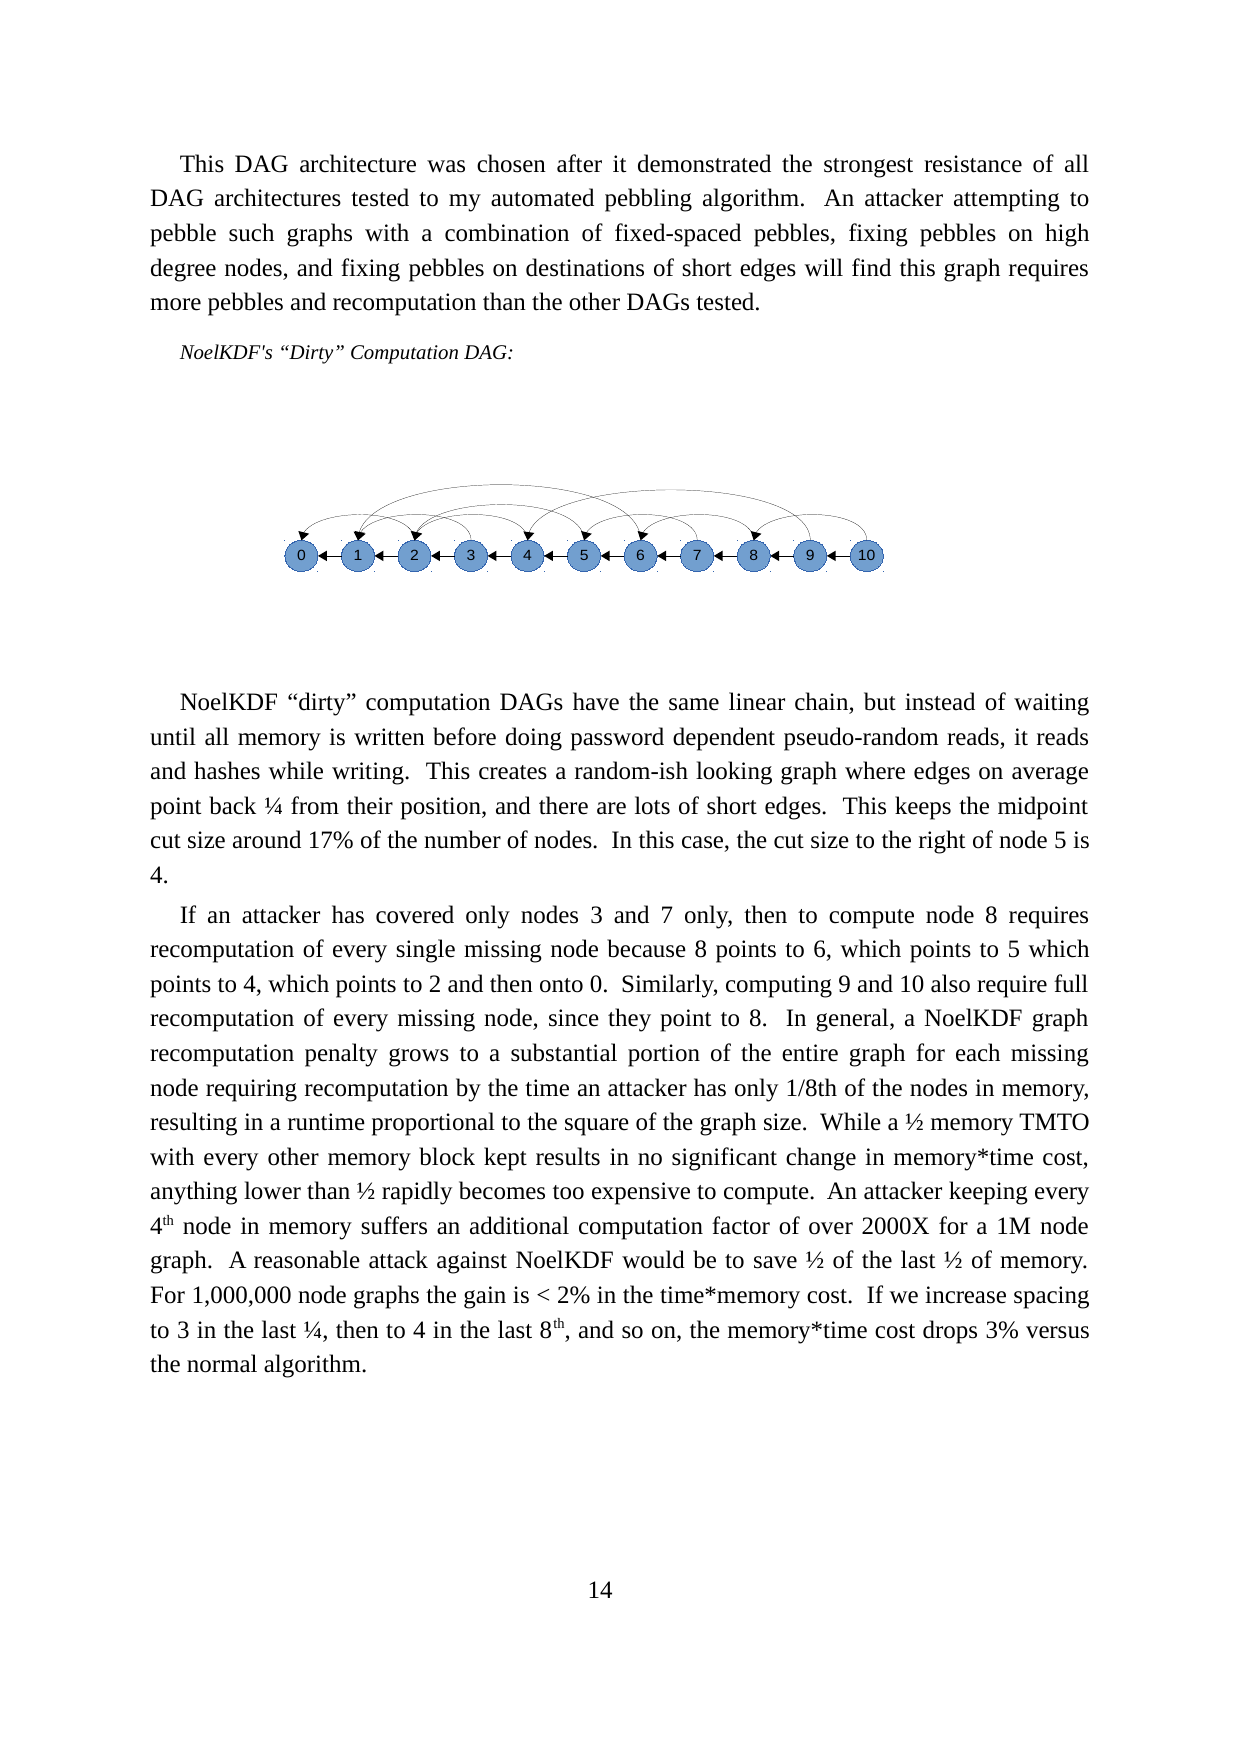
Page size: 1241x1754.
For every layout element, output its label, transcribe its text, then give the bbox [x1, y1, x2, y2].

text NoelKDF “dirty” computation DAGs have the same linear chain, but instead of waiting until all memory is written before doing password dependent pseudo-random reads, it reads and hashes while writing. This creates a random-ish looking graph where edges on average point back ¼ from their position, and there are lots of short edges. This keeps the midpoint cut size around 17% of the number of nodes. In this case, the cut size to the right of node 5 is 4. [150, 688, 1091, 889]
text If an attacker has covered only nodes 3 and 7 only, then to compute node 8 requires recomputation of every single missing node because 8 points to 6, which points to 5 which points to 4, which points to 2 and then onto 0. Similarly, computing 9 and 10 also require full recomputation of every missing node, since they point to 8. In general, a NoelKDF graph recomputation penalty grows to a substantial portion of the entire graph for each missing node requiring recomputation by the time an attacker has only 1/8th of the nodes in memory, resulting in a runtime proportional to the square of the graph size. While a ½ memory TMTO with every other memory block kept results in no significant change in memory*time cost, anything lower than ½ rapidly becomes too expensive to compute. An attacker keeping every 4th node in memory suffers an additional computation factor of over 2000X for a 1M node graph. A reasonable attack against NoelKDF would be to save ½ of the last ½ of memory. For 1,000,000 node graphs the gain is < 2% in the time*memory cost. If we increase spacing to 3 in the last ¼, then to 4 in the last 8th, and so on, the memory*time cost drops 3% versus the normal algorithm. [150, 901, 1091, 1378]
text NoelKDF's “Dirty” Computation DAG: [179, 341, 1007, 363]
text This DAG architecture was chosen after it demonstrated the strongest resistance of all DAG architectures tested to my automated pebbling algorithm. An attacker attempting to pebble such graphs with a combination of fixed-spaced pebbles, fixing pebbles on high degree nodes, and fixing pebbles on destinations of short edges will find this graph requires more pebbles and recomputation than the other DAGs tested. [150, 150, 1091, 316]
